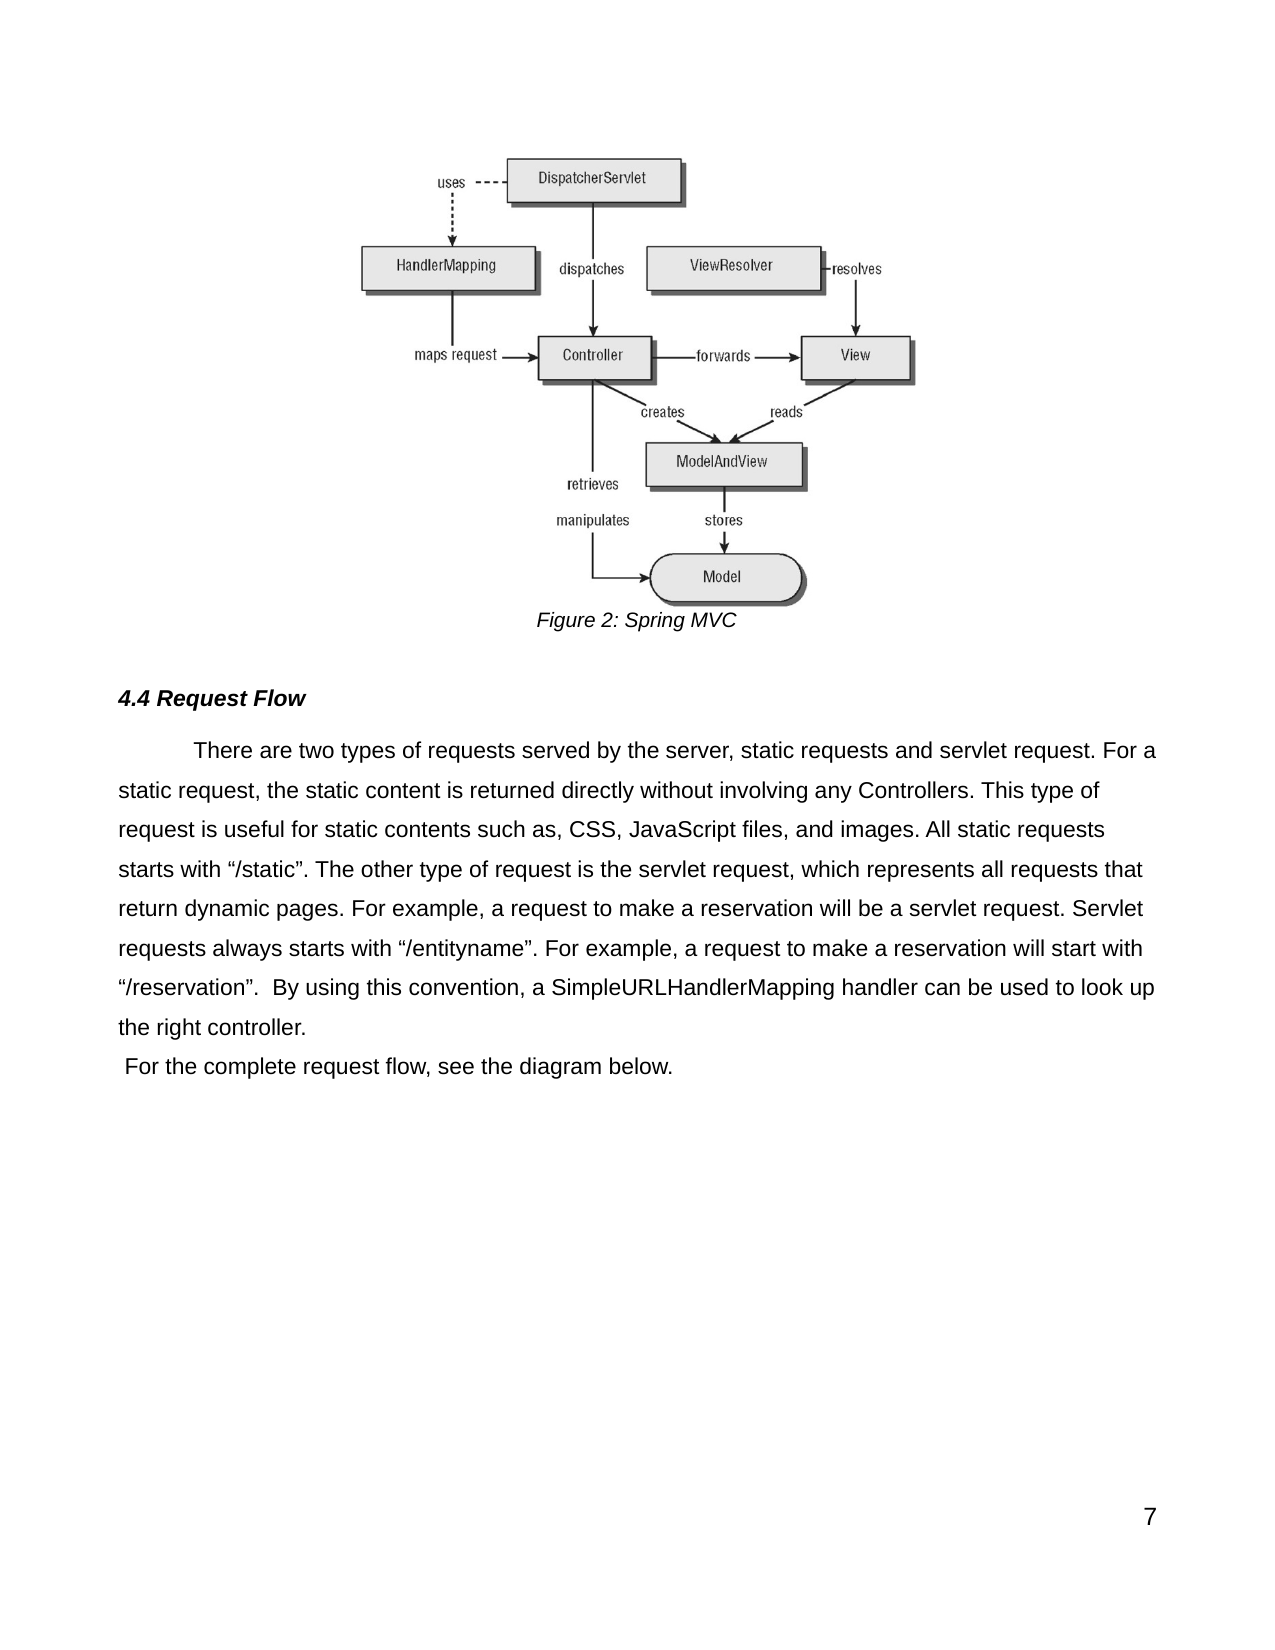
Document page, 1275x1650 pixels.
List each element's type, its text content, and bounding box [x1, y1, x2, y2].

text There are two types of requests served by the server, static requests and servlet request. For a static request, the static content is returned directly without involving any Controllers. This type of request is useful for static contents such as, CSS, JavaScript files, and images. All static requests starts with “/static”. The other type of request is the servlet request, which represents all requests that return dynamic pages. For example, a request to make a reservation will be a servlet request. Servlet requests always starts with “/entityname”. For example, a request to make a reservation will start with “/reservation”. By using this convention, a SimpleURLHandlerMapping handler can be used to look up the right controller. [118, 737, 1157, 1040]
picture [359, 157, 917, 608]
text For the complete request flow, see the diagram below. [118, 1053, 1157, 1079]
subtitle 4.4 Request Flow [118, 685, 1157, 712]
text Figure 2: Spring MVC [359, 608, 916, 632]
